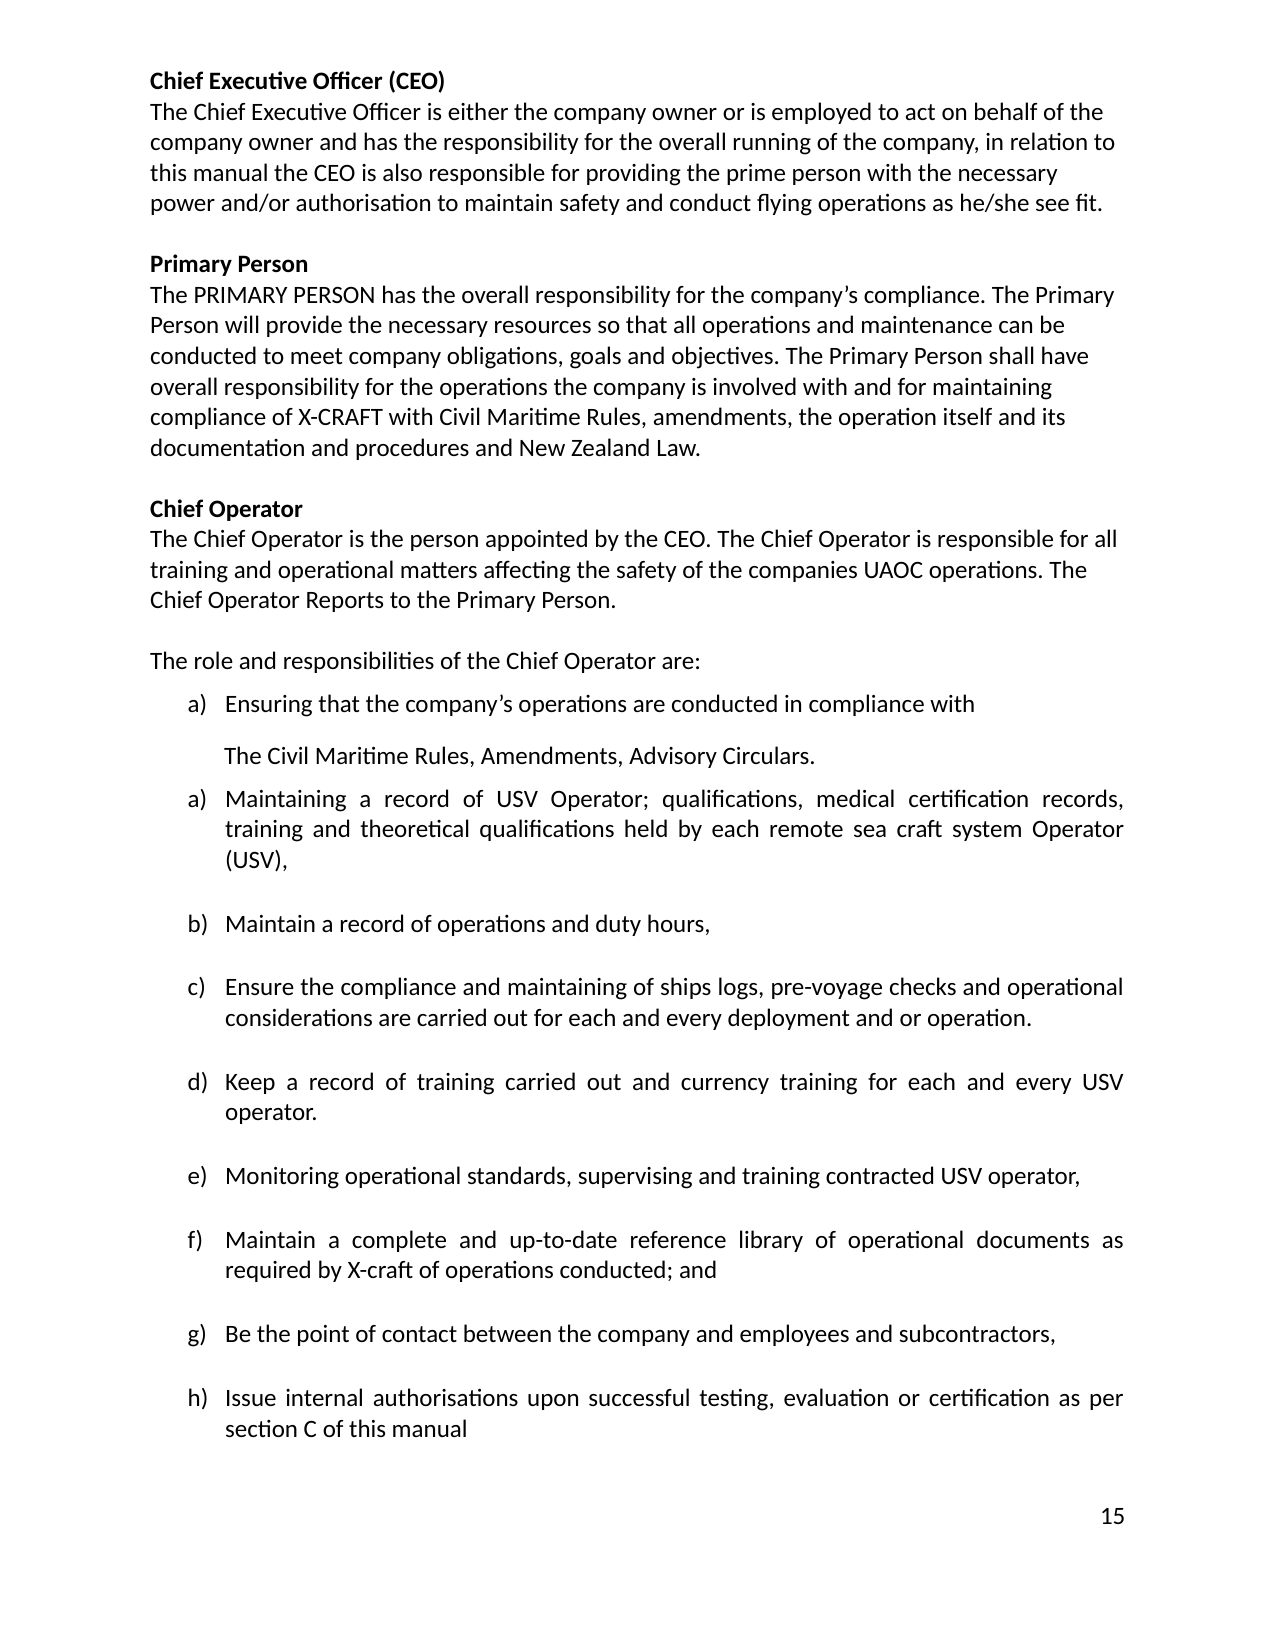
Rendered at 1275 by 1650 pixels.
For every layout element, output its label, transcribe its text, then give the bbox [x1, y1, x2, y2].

list Be the point of contact between the company and employees and subcontractors, [187, 1318, 1125, 1349]
text The Chief Executive Officer is either the company owner or is employed to act on behalf of the company owner and has the responsibility for the overall running of the company, in relation to this manual the CEO is also responsible for providing the prime person with the necessary power and/or authorisation to maintain safety and conduct flying operations as he/she see fit. [150, 96, 1125, 218]
text Chief Operator [150, 493, 1125, 523]
list Ensure the compliance and maintaining of ships logs, pre-voyage checks and operational considerations are carried out for each and every deployment and or operation. [187, 972, 1125, 1033]
text The PRIMARY PERSON has the overall responsibility for the company’s compliance. The Primary Person will provide the necessary resources so that all operations and maintenance can be conducted to meet company obligations, goals and objectives. The Primary Person shall have overall responsibility for the operations the company is involved with and for maintaining compliance of X-CRAFT with Civil Maritime Rules, amendments, the operation itself and its documentation and procedures and New Zealand Law. [150, 279, 1125, 462]
text The Civil Maritime Rules, Amendments, Advisory Circulars. [224, 740, 1125, 770]
list Issue internal authorisations upon successful testing, evaluation or certification as per section C of this manual [187, 1382, 1125, 1443]
text Primary Person [150, 249, 1125, 279]
list Maintain a complete and up-to-date reference library of operational documents as required by X-craft of operations conducted; and [187, 1224, 1125, 1285]
list Keep a record of training carried out and currency training for each and every USV operator. [187, 1066, 1125, 1127]
list Monitoring operational standards, supervising and training contracted USV operator, [187, 1160, 1125, 1191]
text The Chief Operator is the person appointed by the CEO. The Chief Operator is responsible for all training and operational matters affecting the safety of the companies UAOC operations. The Chief Operator Reports to the Primary Person. [150, 523, 1125, 615]
list Ensuring that the company’s operations are conducted in compliance with [187, 688, 1125, 719]
list Maintaining a record of USV Operator; qualifications, medical certification records, training and theoretical qualifications held by each remote sea craft system Operator (USV), [187, 783, 1125, 874]
list Maintain a record of operations and duty hours, [187, 908, 1125, 938]
text The role and responsibilities of the Chief Operator are: [150, 645, 1125, 676]
text Chief Executive Officer (CEO) [150, 66, 1125, 96]
